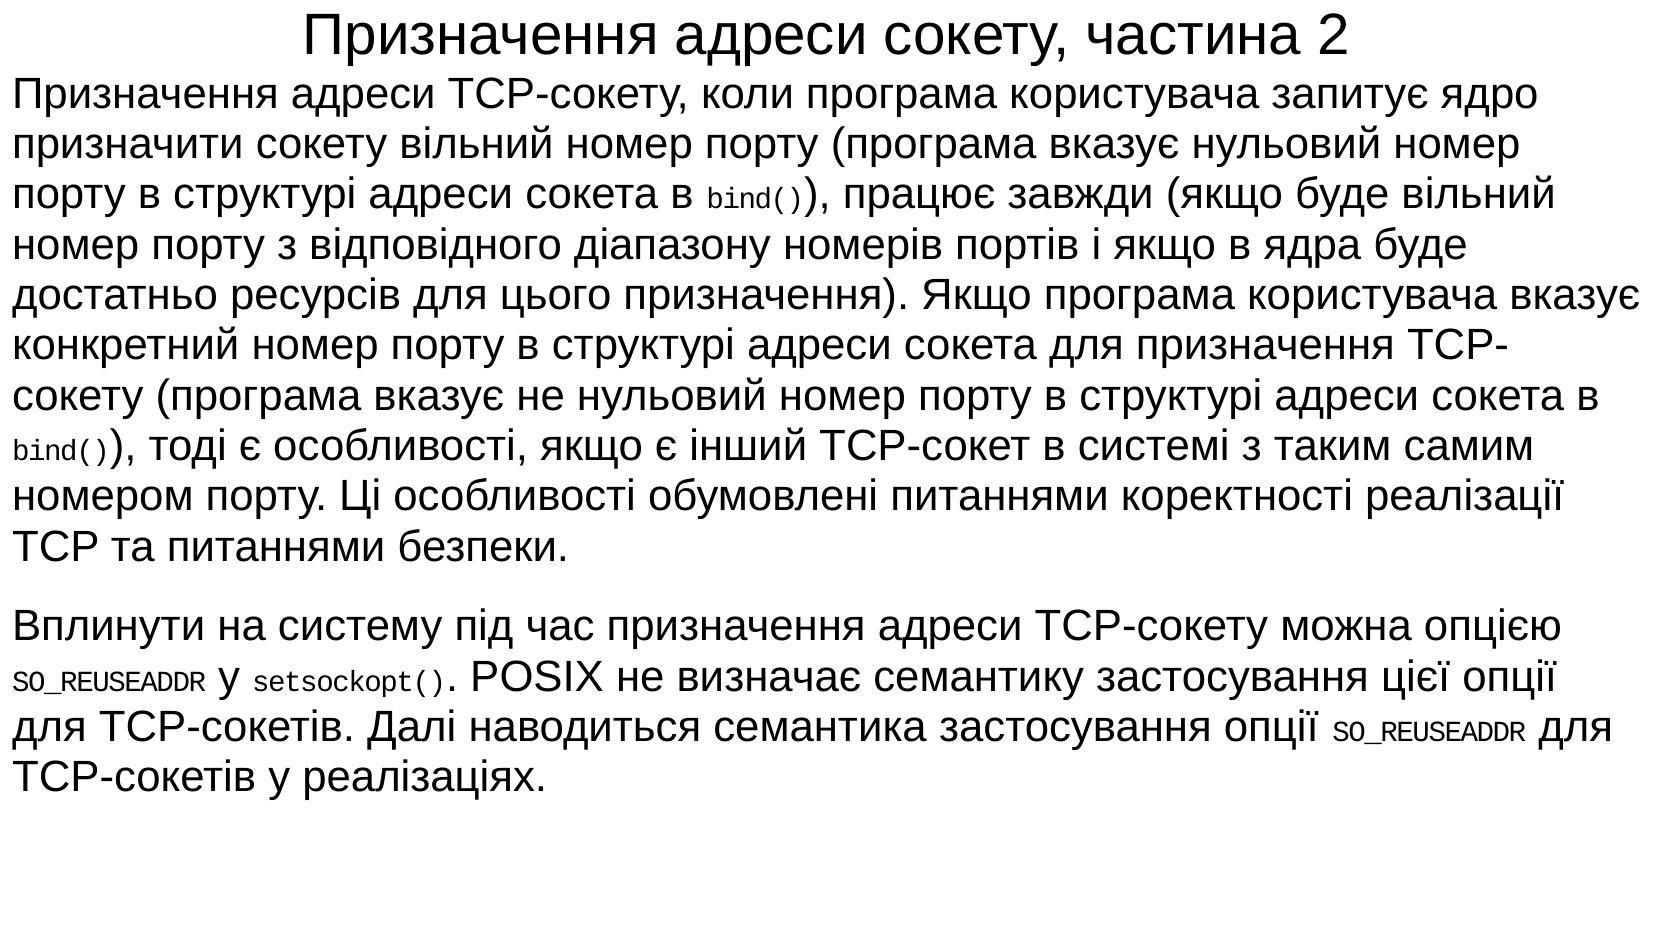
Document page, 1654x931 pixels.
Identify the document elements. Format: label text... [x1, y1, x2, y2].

text Призначення адреси TCP-сокету, коли програма користувача запитує ядро призначити сокету вільний номер порту (програма вказує нульовий номер порту в структурі адреси сокета в bind()), працює завжди (якщо буде вільний номер порту з відповідного діапазону номерів портів і якщо в ядра буде достатньо ресурсів для цього призначення). Якщо програма користувача вказує конкретний номер порту в структурі адреси сокета для призначення TCP-сокету (програма вказує не нульовий номер порту в структурі адреси сокета в bind()), тоді є особливості, якщо є інший TCP-сокет в системі з таким самим номером порту. Ці особливості обумовлені питаннями коректності реалізації TCP та питаннями безпеки. [12, 67, 1642, 570]
text Призначення адреси сокету, частина 2 [12, 0, 1642, 67]
text Вплинути на систему під час призначення адреси TCP-сокету можна опцією SO_REUSEADDR у setsockopt(). POSIX не визначає семантику застосування цієї опції для TCP-сокетів. Далі наводиться семантика застосування опції SO_REUSEADDR для TCP-сокетів у реалізаціях. [12, 600, 1642, 801]
